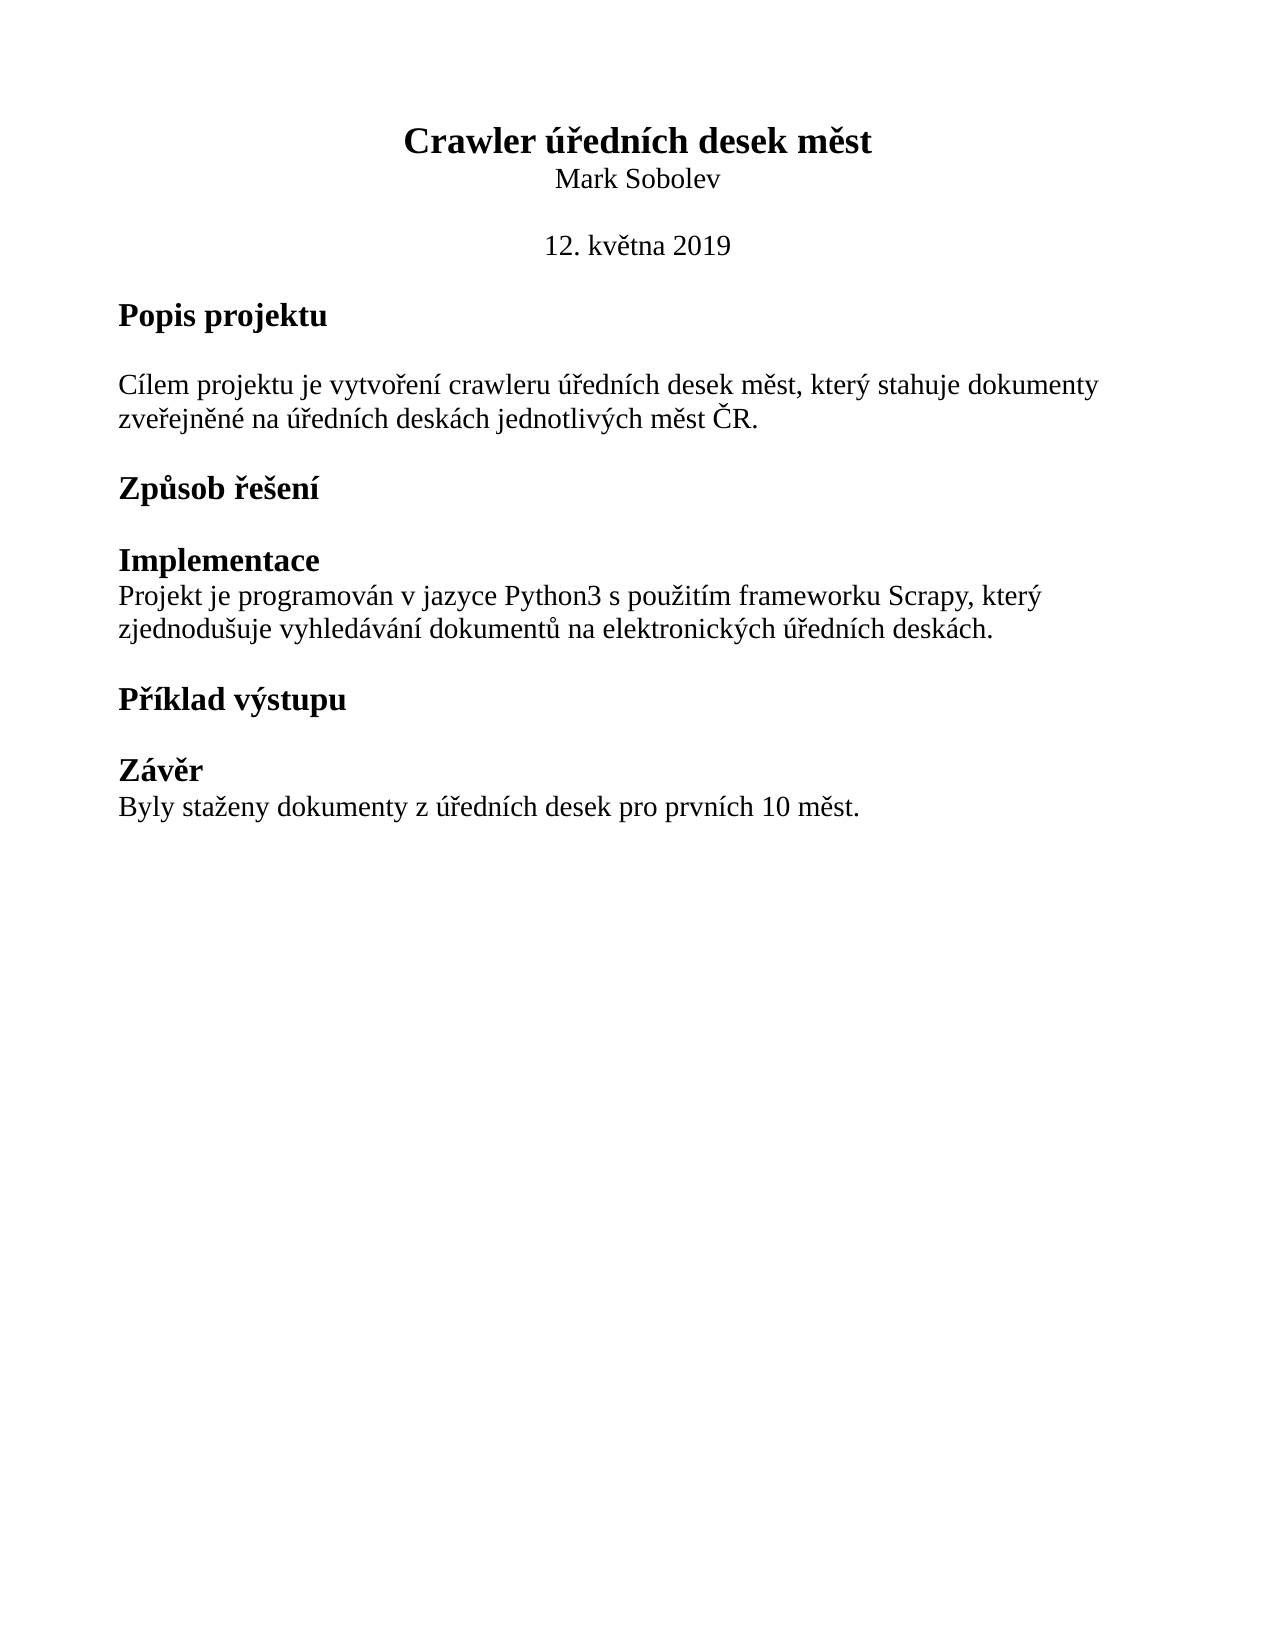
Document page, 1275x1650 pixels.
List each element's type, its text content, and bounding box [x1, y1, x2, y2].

text Závěr [118, 751, 1157, 789]
text Implementace [118, 540, 1157, 578]
text Mark Sobolev [118, 161, 1157, 195]
text Cílem projektu je vytvoření crawleru úředních desek měst, který stahuje dokumenty zveřejněné na úředních deskách jednotlivých měst ČR. [118, 367, 1157, 434]
text Crawler úředních desek měst [118, 118, 1157, 161]
text Příklad výstupu [118, 679, 1157, 717]
text Projekt je programován v jazyce Python3 s použitím frameworku Scrapy, který zjednodušuje vyhledávání dokumentů na elektronických úředních deskách. [118, 578, 1157, 645]
text Způsob řešení [118, 468, 1157, 506]
text 12. května 2019 [118, 228, 1157, 262]
text Byly staženy dokumenty z úředních desek pro prvních 10 měst. [118, 789, 1157, 822]
text Popis projektu [118, 295, 1157, 334]
